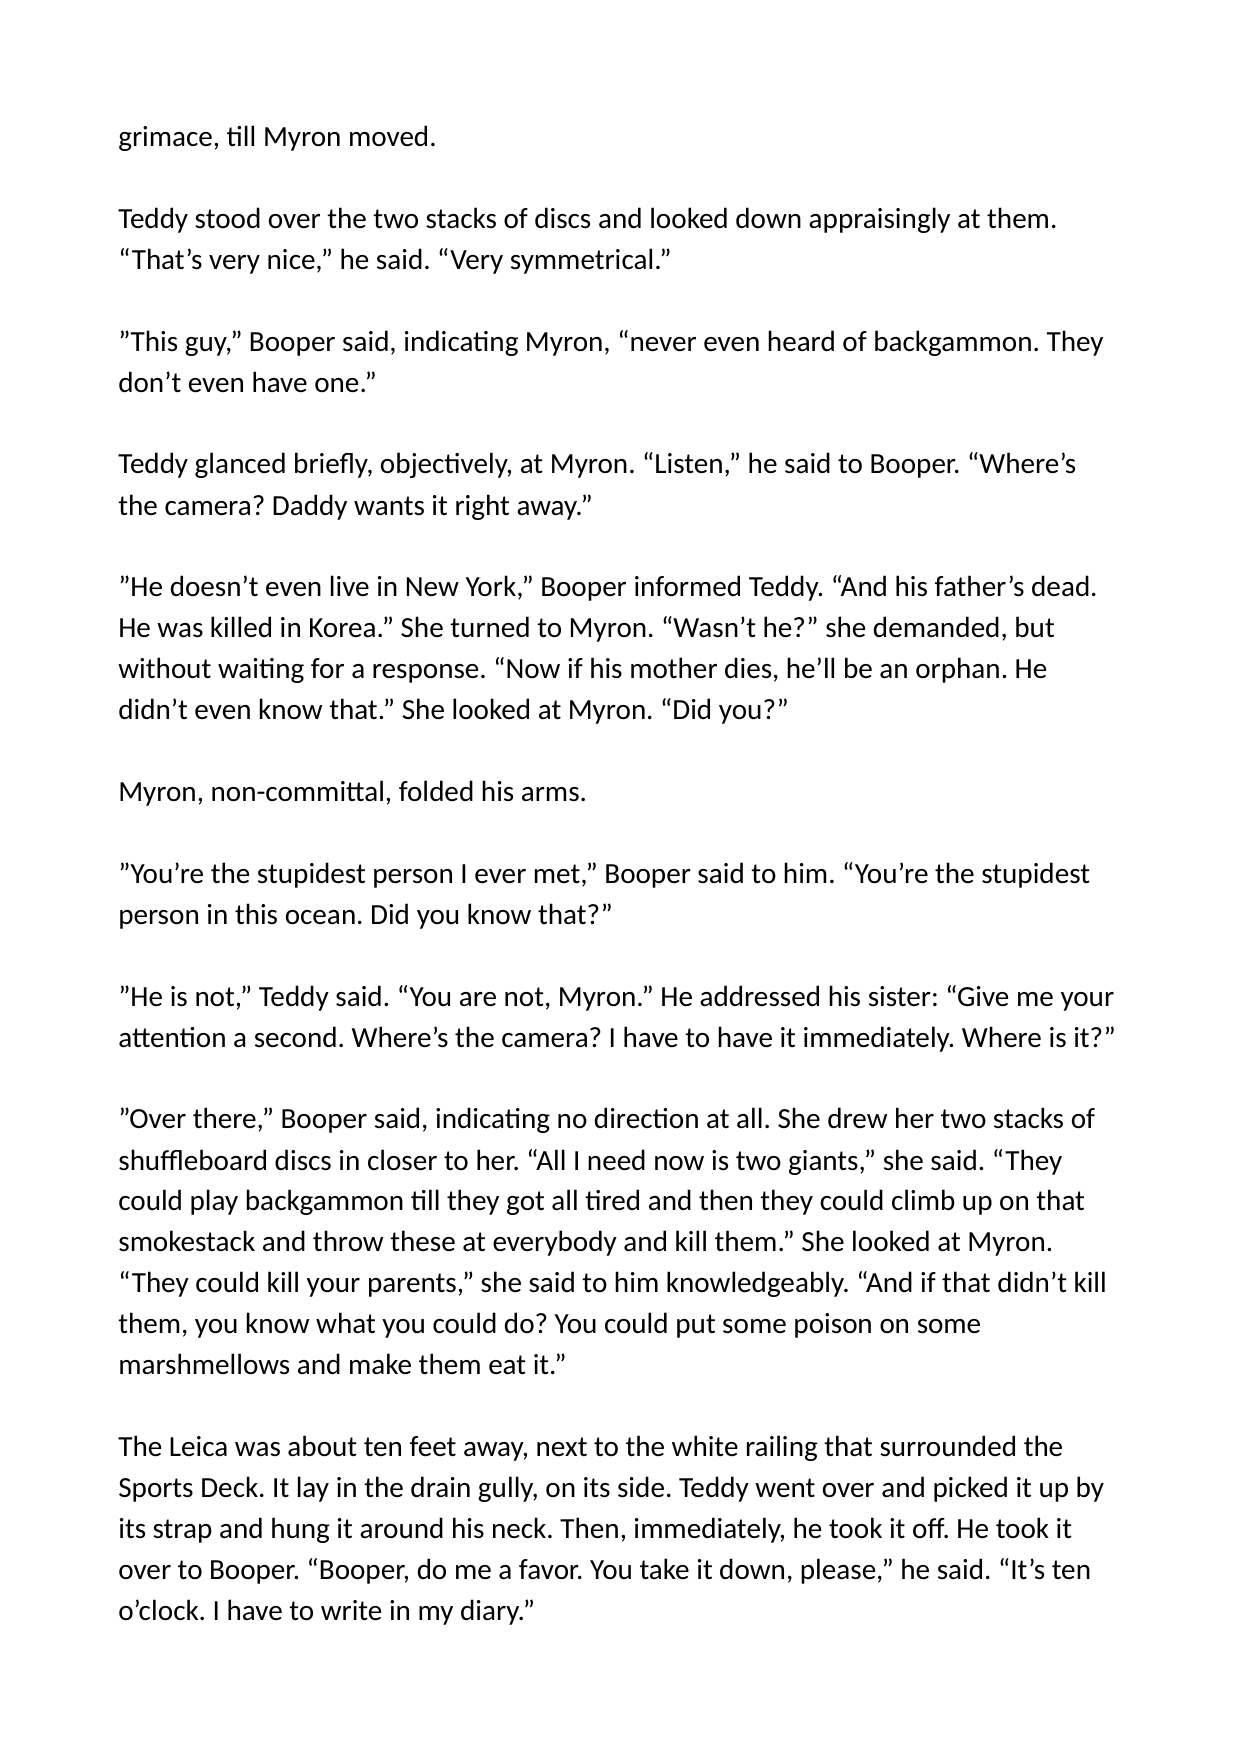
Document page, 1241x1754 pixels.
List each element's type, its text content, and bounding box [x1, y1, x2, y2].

text grimace, till Myron moved. Teddy stood over the two stacks of discs and looked down appraisingly at them. “That’s very nice,” he said. “Very symmetrical.” ”This guy,” Booper said, indicating Myron, “never even heard of backgammon. They don’t even have one.” Teddy glanced briefly, objectively, at Myron. “Listen,” he said to Booper. “Where’s the camera? Daddy wants it right away.” ”He doesn’t even live in New York,” Booper informed Teddy. “And his father’s dead. He was killed in Korea.” She turned to Myron. “Wasn’t he?” she demanded, but without waiting for a response. “Now if his mother dies, he’ll be an orphan. He didn’t even know that.” She looked at Myron. “Did you?” Myron, non-committal, folded his arms. ”You’re the stupidest person I ever met,” Booper said to him. “You’re the stupidest person in this ocean. Did you know that?” ”He is not,” Teddy said. “You are not, Myron.” He addressed his sister: “Give me your attention a second. Where’s the camera? I have to have it immediately. Where is it?” ”Over there,” Booper said, indicating no direction at all. She drew her two stacks of shuffleboard discs in closer to her. “All I need now is two giants,” she said. “They could play backgammon till they got all tired and then they could climb up on that smokestack and throw these at everybody and kill them.” She looked at Myron. “They could kill your parents,” she said to him knowledgeably. “And if that didn’t kill them, you know what you could do? You could put some poison on some marshmellows and make them eat it.” The Leica was about ten feet away, next to the white railing that surrounded the Sports Deck. It lay in the drain gully, on its side. Teddy went over and picked it up by its strap and hung it around his neck. Then, immediately, he took it off. He took it over to Booper. “Booper, do me a favor. You take it down, please,” he said. “It’s ten o’clock. I have to write in my diary.” [118, 118, 1122, 1627]
